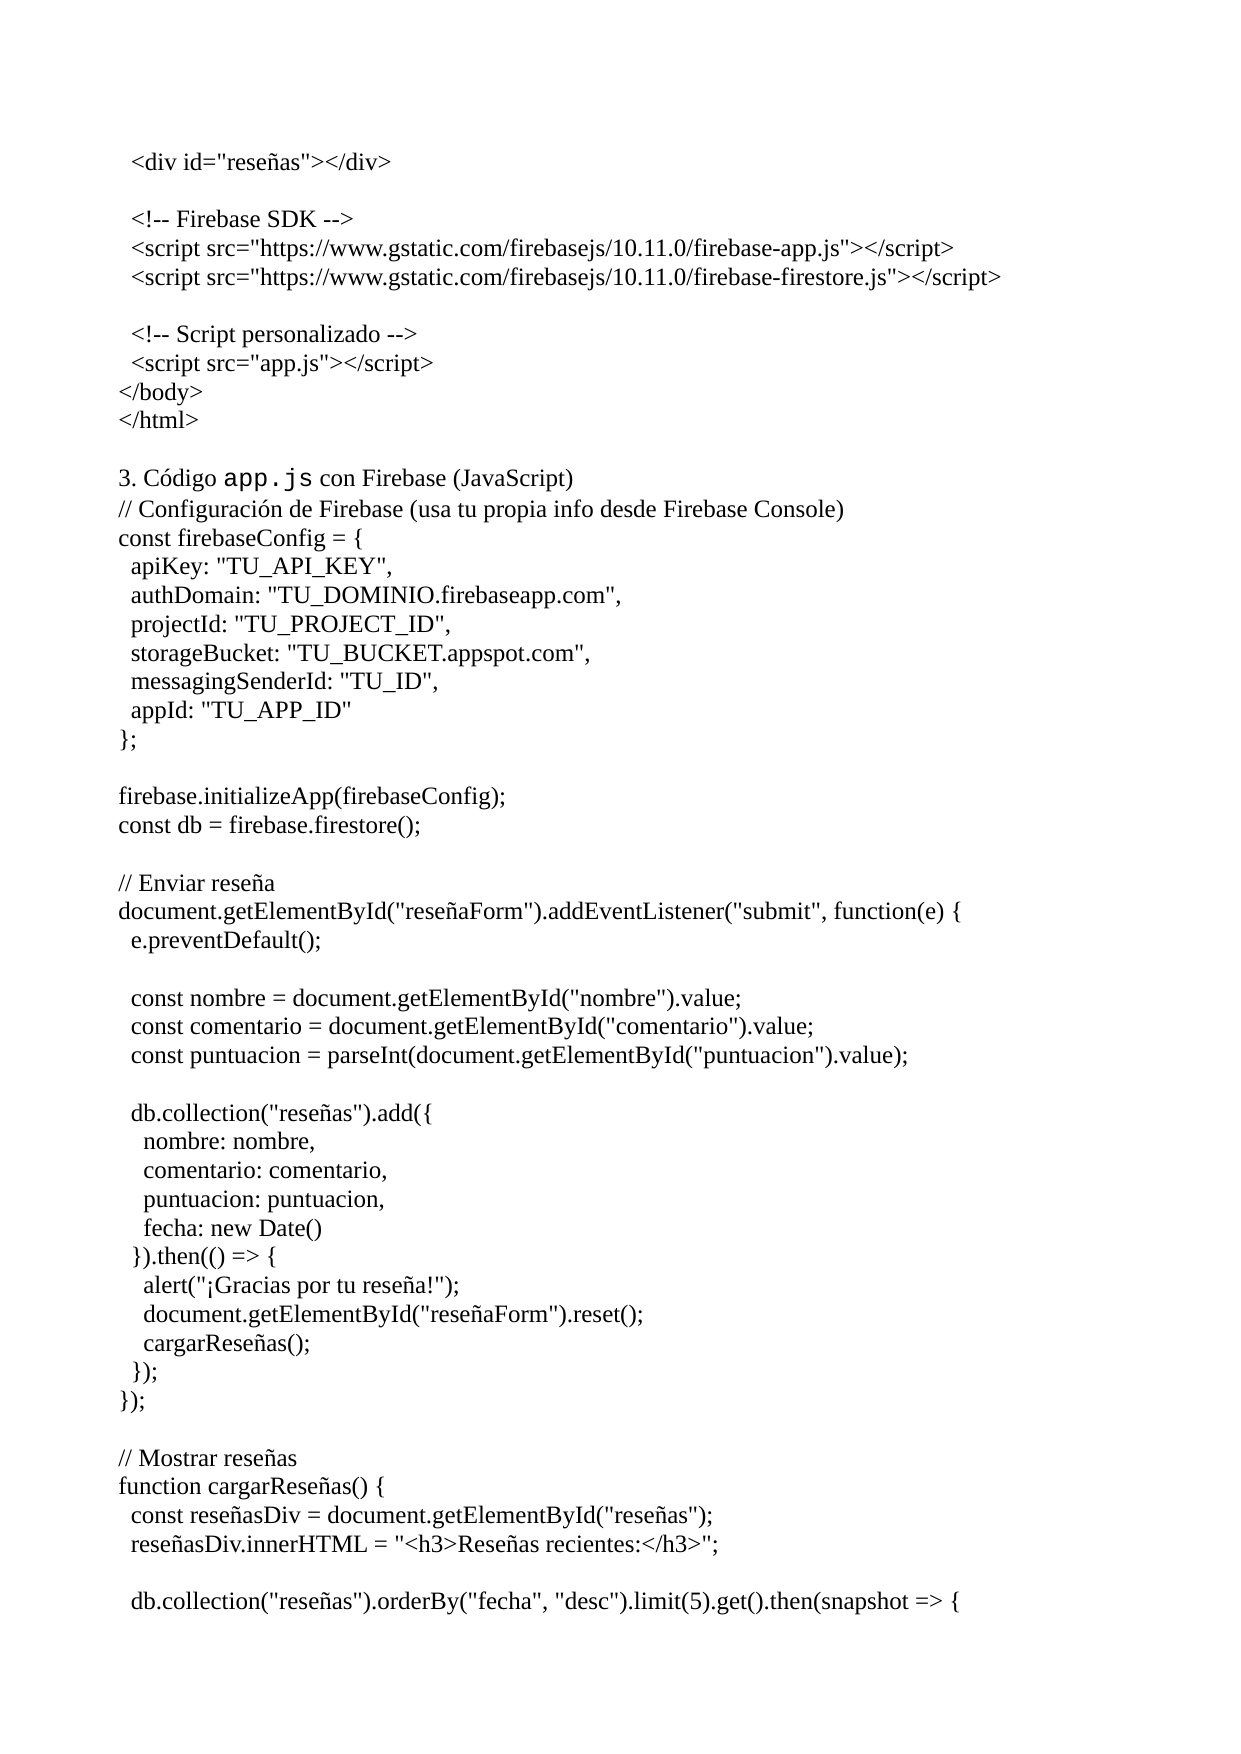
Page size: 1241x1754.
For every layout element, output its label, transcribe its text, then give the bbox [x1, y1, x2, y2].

text cargarReseñas(); [118, 1328, 1122, 1356]
text }; [118, 724, 1122, 753]
text function cargarReseñas() { [118, 1471, 1122, 1500]
text comentario: comentario, [118, 1155, 1122, 1184]
text <script src="app.js"></script> [118, 348, 1122, 377]
text alert("¡Gracias por tu reseña!"); [118, 1270, 1122, 1299]
text messagingSenderId: "TU_ID", [118, 666, 1122, 695]
text fecha: new Date() [118, 1213, 1122, 1241]
text const reseñasDiv = document.getElementById("reseñas"); [118, 1500, 1122, 1529]
text puntuacion: puntuacion, [118, 1184, 1122, 1213]
text <div id="reseñas"></div> [118, 147, 1122, 176]
text nombre: nombre, [118, 1126, 1122, 1155]
text }); [118, 1385, 1122, 1414]
text </body> [118, 377, 1122, 406]
text // Mostrar reseñas [118, 1443, 1122, 1471]
text document.getElementById("reseñaForm").reset(); [118, 1299, 1122, 1328]
text <script src="https://www.gstatic.com/firebasejs/10.11.0/firebase-app.js"></script> [118, 233, 1122, 262]
text firebase.initializeApp(firebaseConfig); [118, 781, 1122, 810]
text const nombre = document.getElementById("nombre").value; [118, 983, 1122, 1011]
text document.getElementById("reseñaForm").addEventListener("submit", function(e) { [118, 896, 1122, 925]
text authDomain: "TU_DOMINIO.firebaseapp.com", [118, 580, 1122, 609]
text const comentario = document.getElementById("comentario").value; [118, 1011, 1122, 1040]
text <script src="https://www.gstatic.com/firebasejs/10.11.0/firebase-firestore.js"></script> [118, 262, 1122, 291]
text db.collection("reseñas").orderBy("fecha", "desc").limit(5).get().then(snapshot => { [118, 1586, 1122, 1615]
text storageBucket: "TU_BUCKET.appspot.com", [118, 638, 1122, 666]
text const firebaseConfig = { [118, 523, 1122, 551]
text db.collection("reseñas").add({ [118, 1098, 1122, 1126]
text appId: "TU_APP_ID" [118, 695, 1122, 724]
text }).then(() => { [118, 1241, 1122, 1270]
text <!-- Script personalizado --> [118, 319, 1122, 348]
text </html> 3. Código app.js con Firebase (JavaScript) // Configuración de Firebase (usa tu propia info desde Firebase Console) [118, 406, 1122, 523]
text reseñasDiv.innerHTML = "<h3>Reseñas recientes:</h3>"; [118, 1529, 1122, 1558]
text // Enviar reseña [118, 868, 1122, 896]
text e.preventDefault(); [118, 925, 1122, 954]
text }); [118, 1356, 1122, 1385]
text const db = firebase.firestore(); [118, 810, 1122, 839]
text <!-- Firebase SDK --> [118, 204, 1122, 233]
text projectId: "TU_PROJECT_ID", [118, 609, 1122, 638]
text apiKey: "TU_API_KEY", [118, 551, 1122, 580]
text const puntuacion = parseInt(document.getElementById("puntuacion").value); [118, 1040, 1122, 1069]
